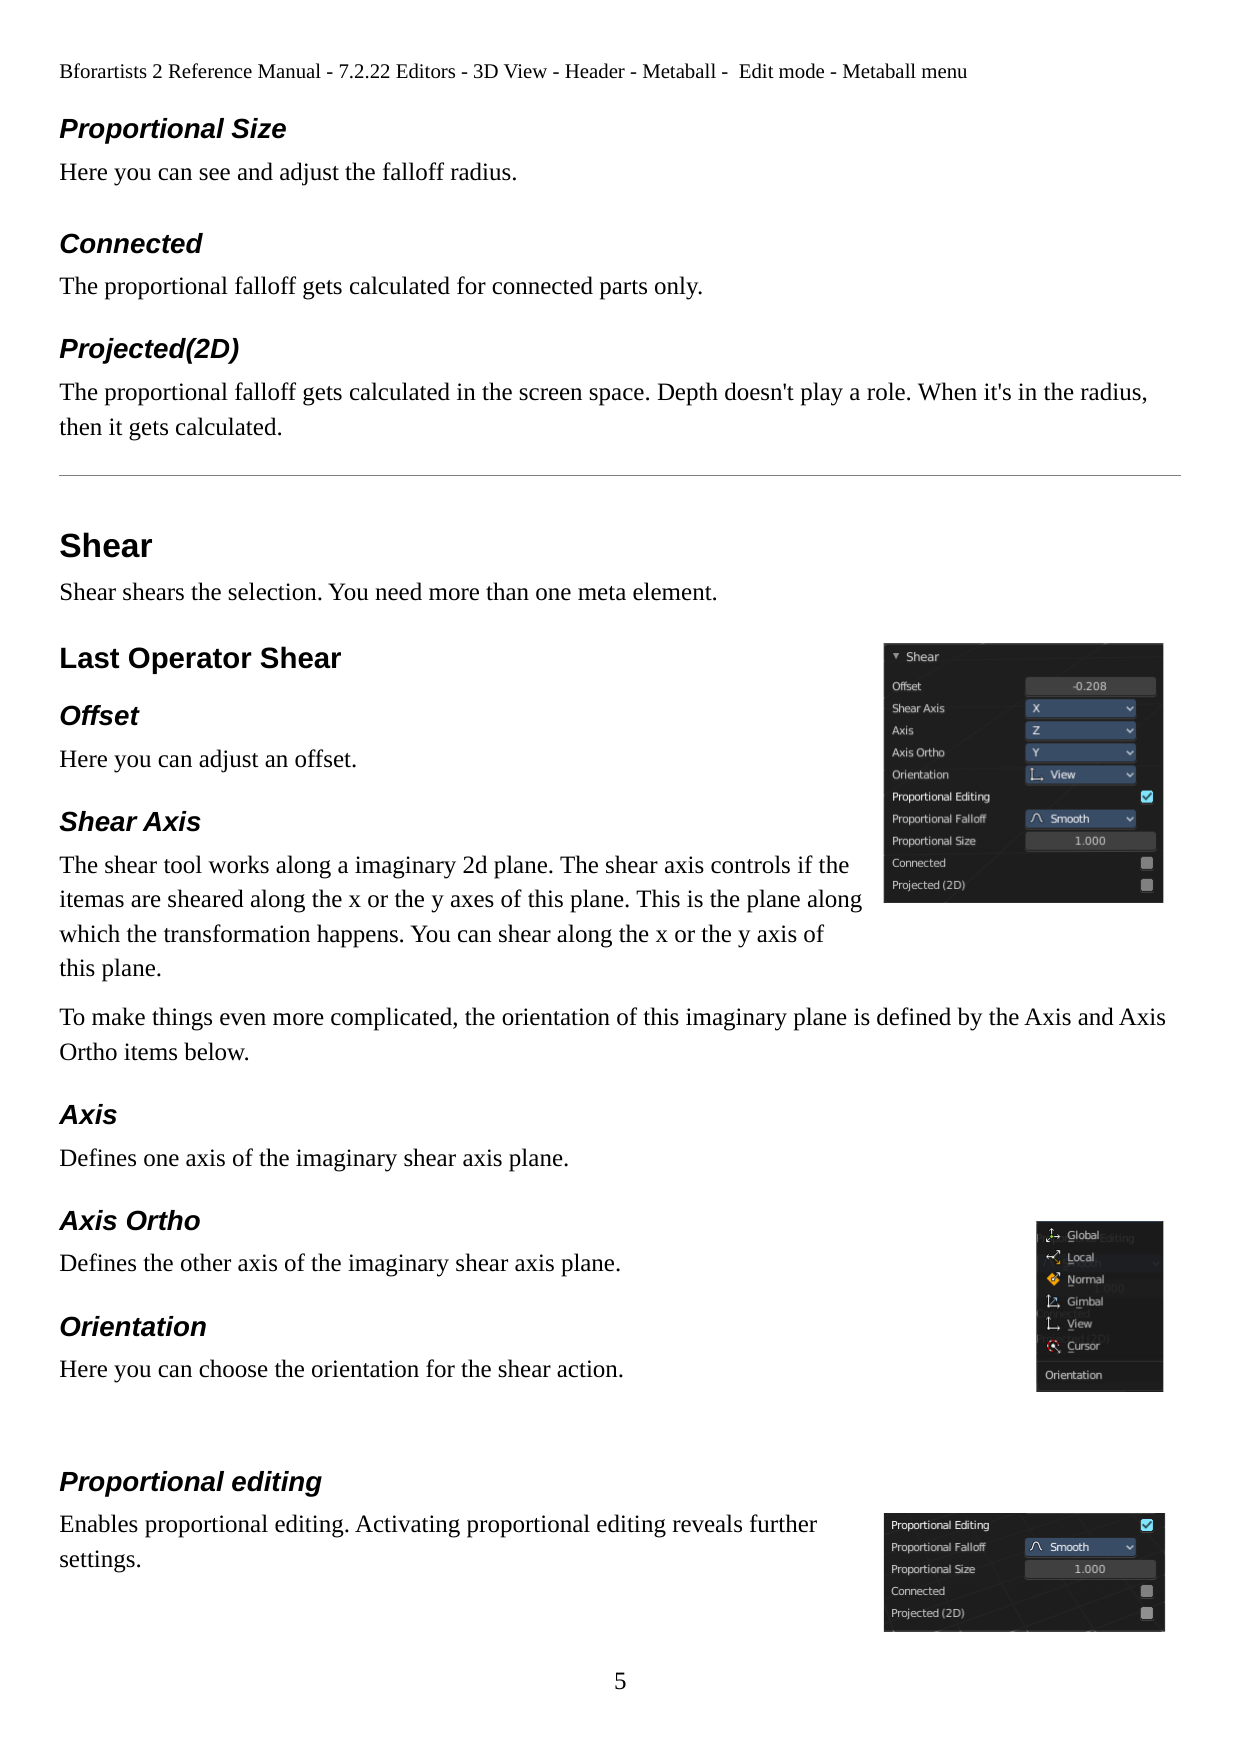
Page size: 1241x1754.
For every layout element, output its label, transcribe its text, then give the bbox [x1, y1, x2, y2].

text Here you can see and adjust the falloff radius. [59, 157, 1181, 186]
subtitle Shear [59, 526, 1181, 564]
text Enables proportional editing. Activating proportional editing reveals further settings. [59, 1509, 1181, 1573]
subtitle Connected [59, 227, 1181, 259]
subtitle [1164, 699, 1181, 731]
subtitle [1164, 805, 1181, 837]
picture [1036, 1221, 1164, 1392]
text The shear tool works along a imaginary 2d plane. The shear axis controls if the itemas are sheared along the x or the y axes of this plane. This is the plane along which the transformation happens. You can shear along the x or the y axis of this plane. [59, 850, 1181, 982]
picture [883, 1513, 1166, 1632]
subtitle Axis [59, 1098, 1181, 1130]
picture [883, 643, 1164, 903]
subtitle Shear Axis [59, 805, 883, 837]
text The proportional falloff gets calculated for connected parts only. [59, 271, 1181, 300]
text Defines one axis of the imaginary shear axis plane. [59, 1143, 1181, 1171]
subtitle Projected(2D) [59, 333, 1181, 365]
text Here you can adjust an offset. [59, 744, 883, 772]
text Here you can choose the orientation for the shear action. [59, 1354, 1036, 1383]
text To make things even more complicated, the orientation of this imaginary plane is defined by the Axis and Axis Ortho items below. [59, 1002, 1181, 1065]
subtitle Orientation [59, 1310, 1036, 1342]
subtitle Last Operator Shear [59, 641, 1181, 674]
subtitle Offset [59, 699, 883, 731]
text Defines the other axis of the imaginary shear axis plane. [59, 1248, 1036, 1277]
subtitle Proportional editing [59, 1465, 1181, 1497]
subtitle [1164, 1310, 1181, 1342]
text Shear shears the selection. You need more than one meta element. [59, 577, 1181, 606]
subtitle Axis Ortho [59, 1204, 1181, 1236]
text The proportional falloff gets calculated in the screen space. Depth doesn't play a role. When it's in the radius, then it gets calculated. [59, 377, 1181, 441]
subtitle Proportional Size [59, 113, 1181, 144]
